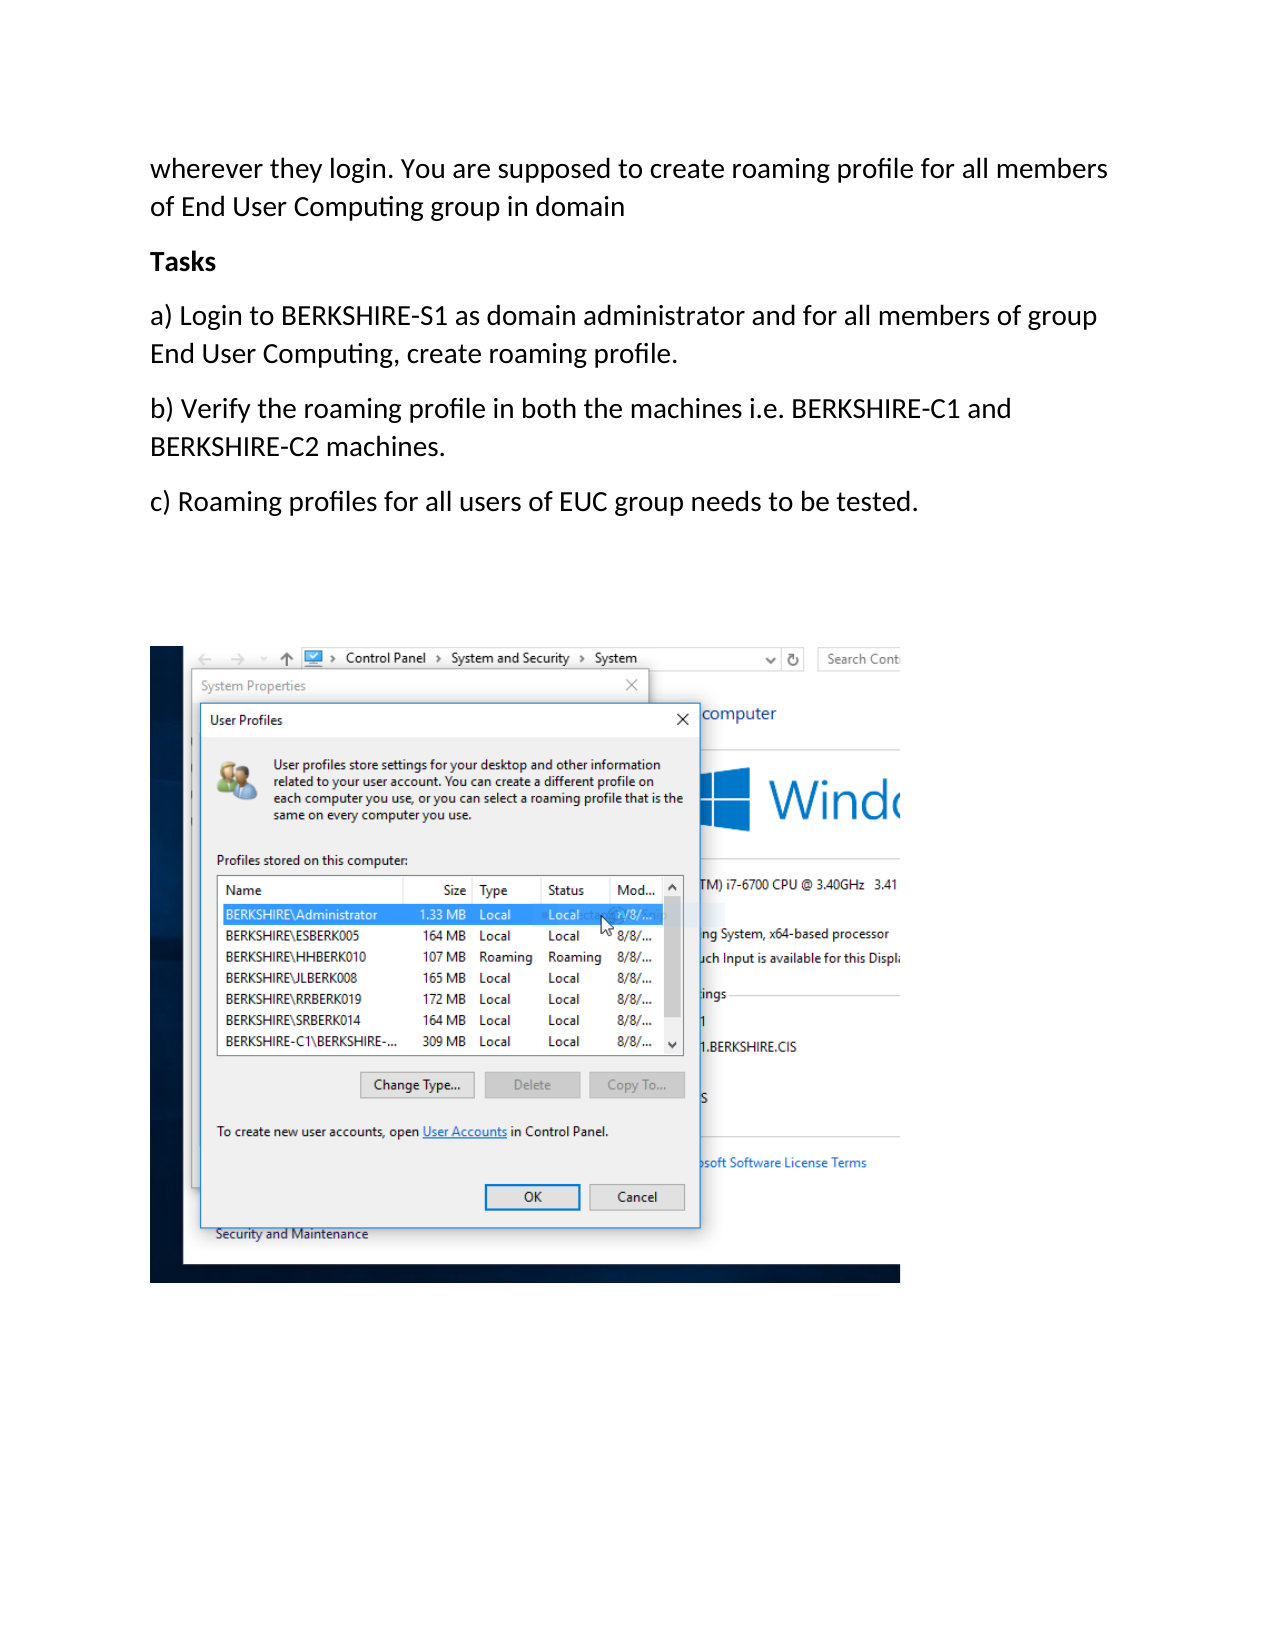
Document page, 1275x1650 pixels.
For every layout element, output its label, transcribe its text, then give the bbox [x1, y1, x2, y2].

text Tasks [150, 243, 1125, 278]
picture [150, 646, 901, 1283]
text a) Login to BERKSHIRE-S1 as domain administrator and for all members of group End User Computing, create roaming profile. [150, 297, 1125, 371]
text b) Verify the roaming profile in both the machines i.e. BERKSHIRE-C1 and BERKSHIRE-C2 machines. [150, 390, 1125, 464]
text c) Roaming profiles for all users of EUC group needs to be tested. [150, 483, 1125, 518]
text wherever they login. You are supposed to create roaming profile for all members of End User Computing group in domain [150, 150, 1125, 224]
